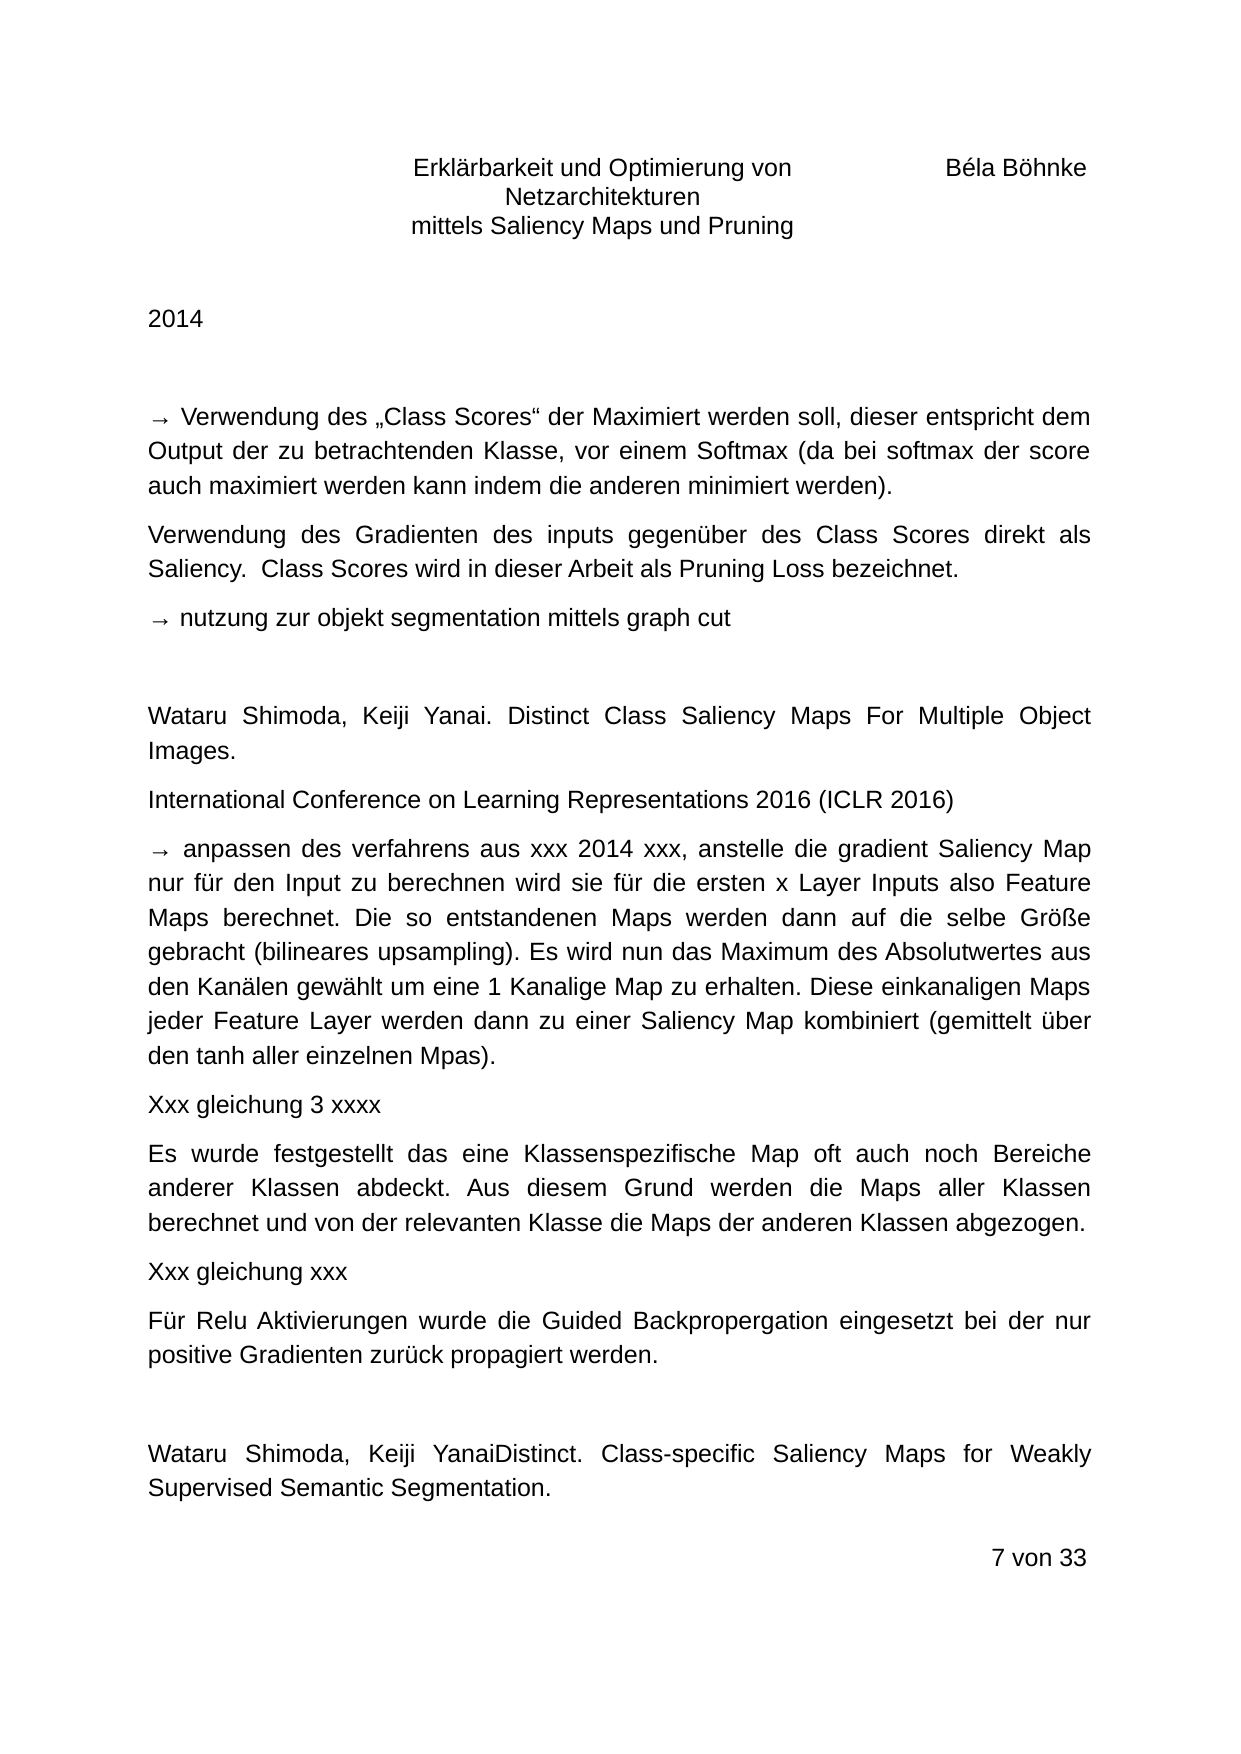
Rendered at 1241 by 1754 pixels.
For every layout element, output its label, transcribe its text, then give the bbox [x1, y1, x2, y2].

text 2014 [148, 303, 1093, 332]
text International Conference on Learning Representations 2016 (ICLR 2016) [148, 785, 1093, 814]
text Xxx gleichung xxx [148, 1257, 1093, 1286]
text → nutzung zur objekt segmentation mittels graph cut [148, 603, 1093, 632]
text Für Relu Aktivierungen wurde die Guided Backpropergation eingesetzt bei der nur positive Gradienten zurück propagiert werden. [148, 1306, 1093, 1369]
text → anpassen des verfahrens aus xxx 2014 xxx, anstelle die gradient Saliency Map nur für den Input zu berechnen wird sie für die ersten x Layer Inputs also Feature Maps berechnet. Die so entstandenen Maps werden dann auf die selbe Größe gebracht (bilineares upsampling). Es wird nun das Maximum des Absolutwertes aus den Kanälen gewählt um eine 1 Kanalige Map zu erhalten. Diese einkanaligen Maps jeder Feature Layer werden dann zu einer Saliency Map kombiniert (gemittelt über den tanh aller einzelnen Mpas). [148, 834, 1093, 1069]
text Wataru Shimoda, Keiji YanaiDistinct. Class-specific Saliency Maps for Weakly Supervised Semantic Segmentation. [148, 1439, 1093, 1502]
text → Verwendung des „Class Scores“ der Maximiert werden soll, dieser entspricht dem Output der zu betrachtenden Klasse, vor einem Softmax (da bei softmax der score auch maximiert werden kann indem die anderen minimiert werden). [148, 402, 1093, 499]
text Es wurde festgestellt das eine Klassenspezifische Map oft auch noch Bereiche anderer Klassen abdeckt. Aus diesem Grund werden die Maps aller Klassen berechnet und von der relevanten Klasse die Maps der anderen Klassen abgezogen. [148, 1139, 1093, 1237]
text Verwendung des Gradienten des inputs gegenüber des Class Scores direkt als Saliency. Class Scores wird in dieser Arbeit als Pruning Loss bezeichnet. [148, 520, 1093, 583]
text Wataru Shimoda, Keiji Yanai. Distinct Class Saliency Maps For Multiple Object Images. [148, 701, 1093, 764]
text Xxx gleichung 3 xxxx [148, 1090, 1093, 1119]
